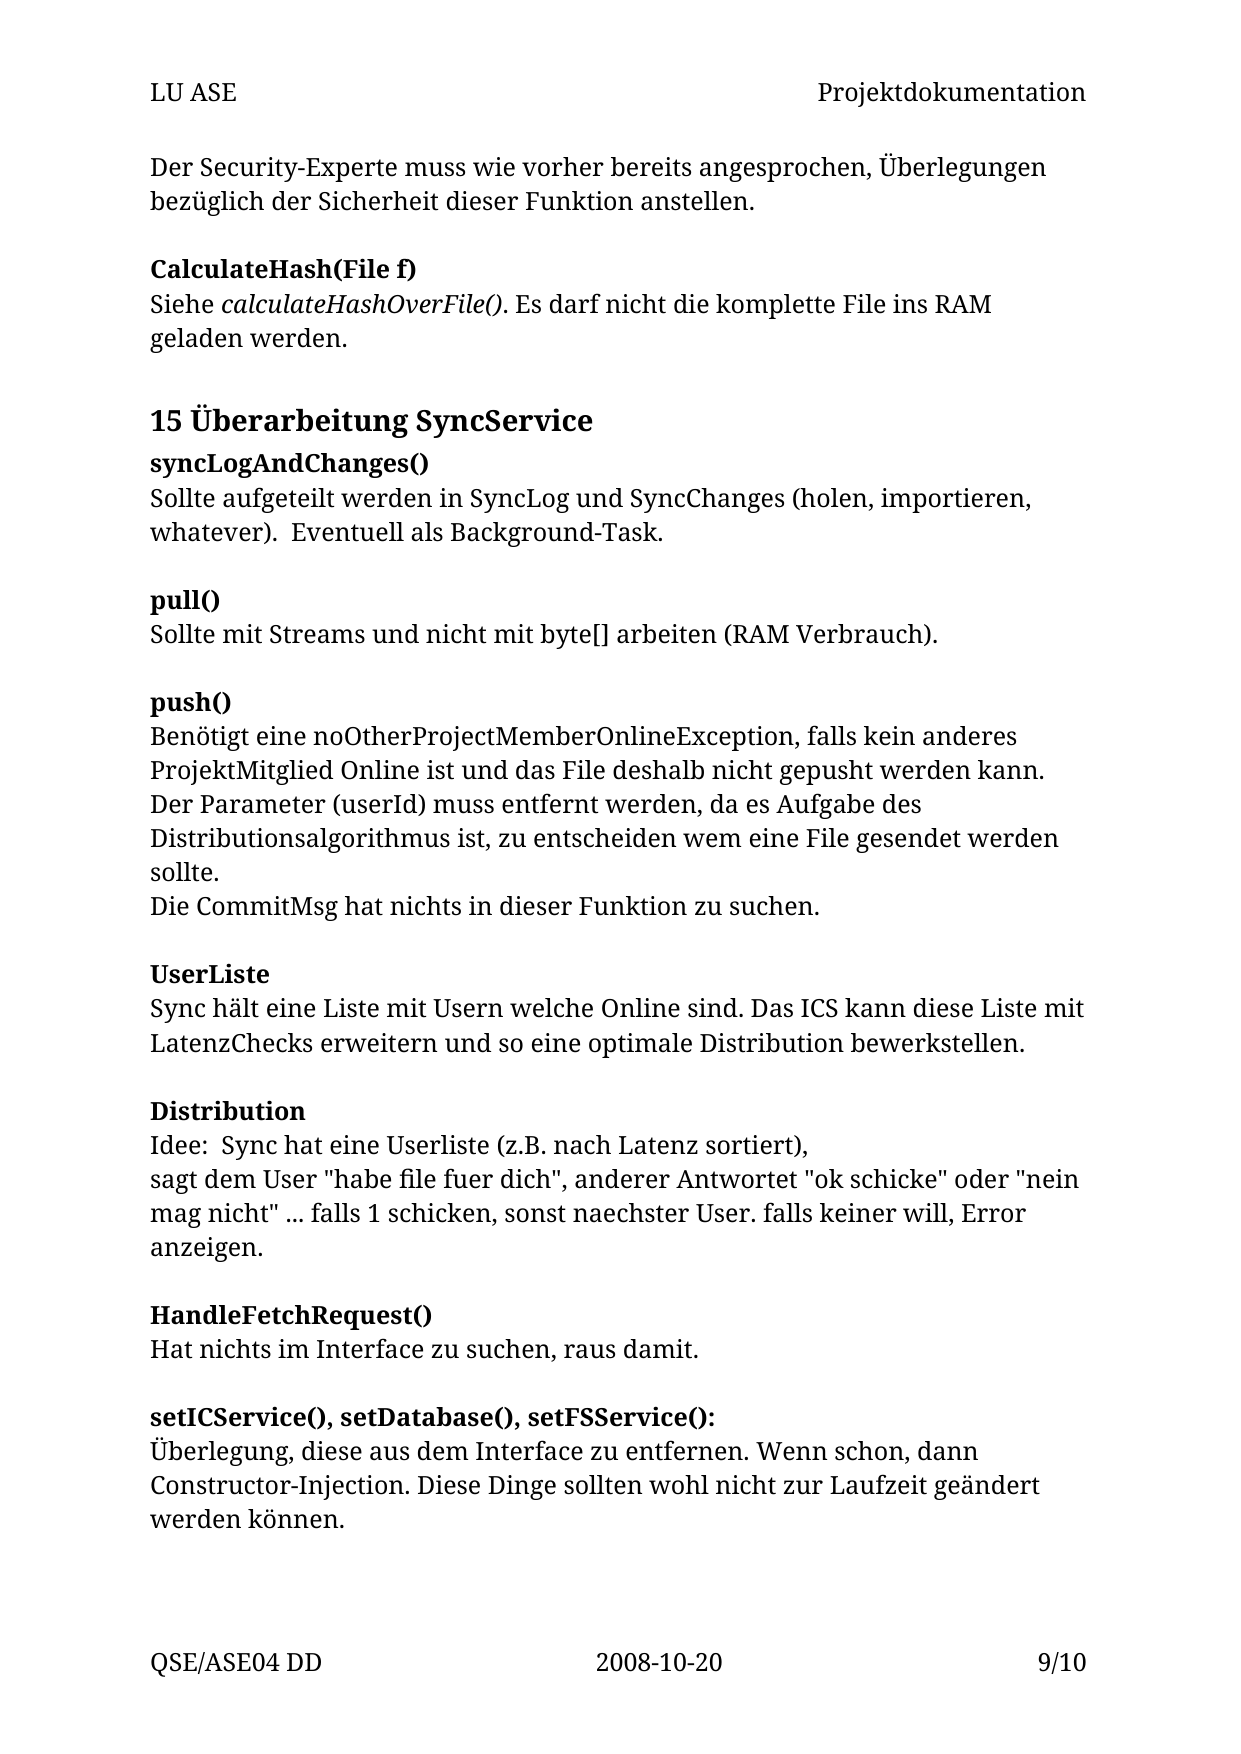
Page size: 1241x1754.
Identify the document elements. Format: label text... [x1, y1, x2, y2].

text Überlegung, diese aus dem Interface zu entfernen. Wenn schon, dann Constructor-Injection. Diese Dinge sollten wohl nicht zur Laufzeit geändert werden können. [150, 1434, 1090, 1536]
text Sollte mit Streams und nicht mit byte[] arbeiten (RAM Verbrauch). [150, 616, 1090, 651]
text pull() [150, 582, 1090, 616]
subtitle Überarbeitung SyncService [150, 400, 1090, 440]
text setICService(), setDatabase(), setFSService(): [150, 1400, 1090, 1434]
text Idee: Sync hat eine Userliste (z.B. nach Latenz sortiert), [150, 1127, 1090, 1161]
text HandleFetchRequest() Hat nichts im Interface zu suchen, raus damit. [150, 1298, 1090, 1366]
text CalculateHash(File f) [150, 252, 1090, 286]
text Der Security-Experte muss wie vorher bereits angesprochen, Überlegungen bezüglich der Sicherheit dieser Funktion anstellen. [150, 150, 1090, 218]
text Sollte aufgeteilt werden in SyncLog und SyncChanges (holen, importieren, whatever). Eventuell als Background-Task. [150, 480, 1090, 548]
text Siehe calculateHashOverFile(). Es darf nicht die komplette File ins RAM geladen werden. [150, 286, 1090, 354]
text Die CommitMsg hat nichts in dieser Funktion zu suchen. [150, 889, 1090, 923]
text Sync hält eine Liste mit Usern welche Online sind. Das ICS kann diese Liste mit LatenzChecks erweitern und so eine optimale Distribution bewerkstellen. [150, 991, 1090, 1059]
text UserListe [150, 957, 1090, 991]
text sagt dem User "habe file fuer dich", anderer Antwortet "ok schicke" oder "nein mag nicht" ... falls 1 schicken, sonst naechster User. falls keiner will, Error anzeigen. [150, 1161, 1090, 1264]
text syncLogAndChanges() [150, 446, 1090, 480]
text push() Benötigt eine noOtherProjectMemberOnlineException, falls kein anderes ProjektMitglied Online ist und das File deshalb nicht gepusht werden kann. Der Parameter (userId) muss entfernt werden, da es Aufgabe des Distributionsalgorithmus ist, zu entscheiden wem eine File gesendet werden sollte. [150, 684, 1090, 889]
text Distribution [150, 1093, 1090, 1127]
